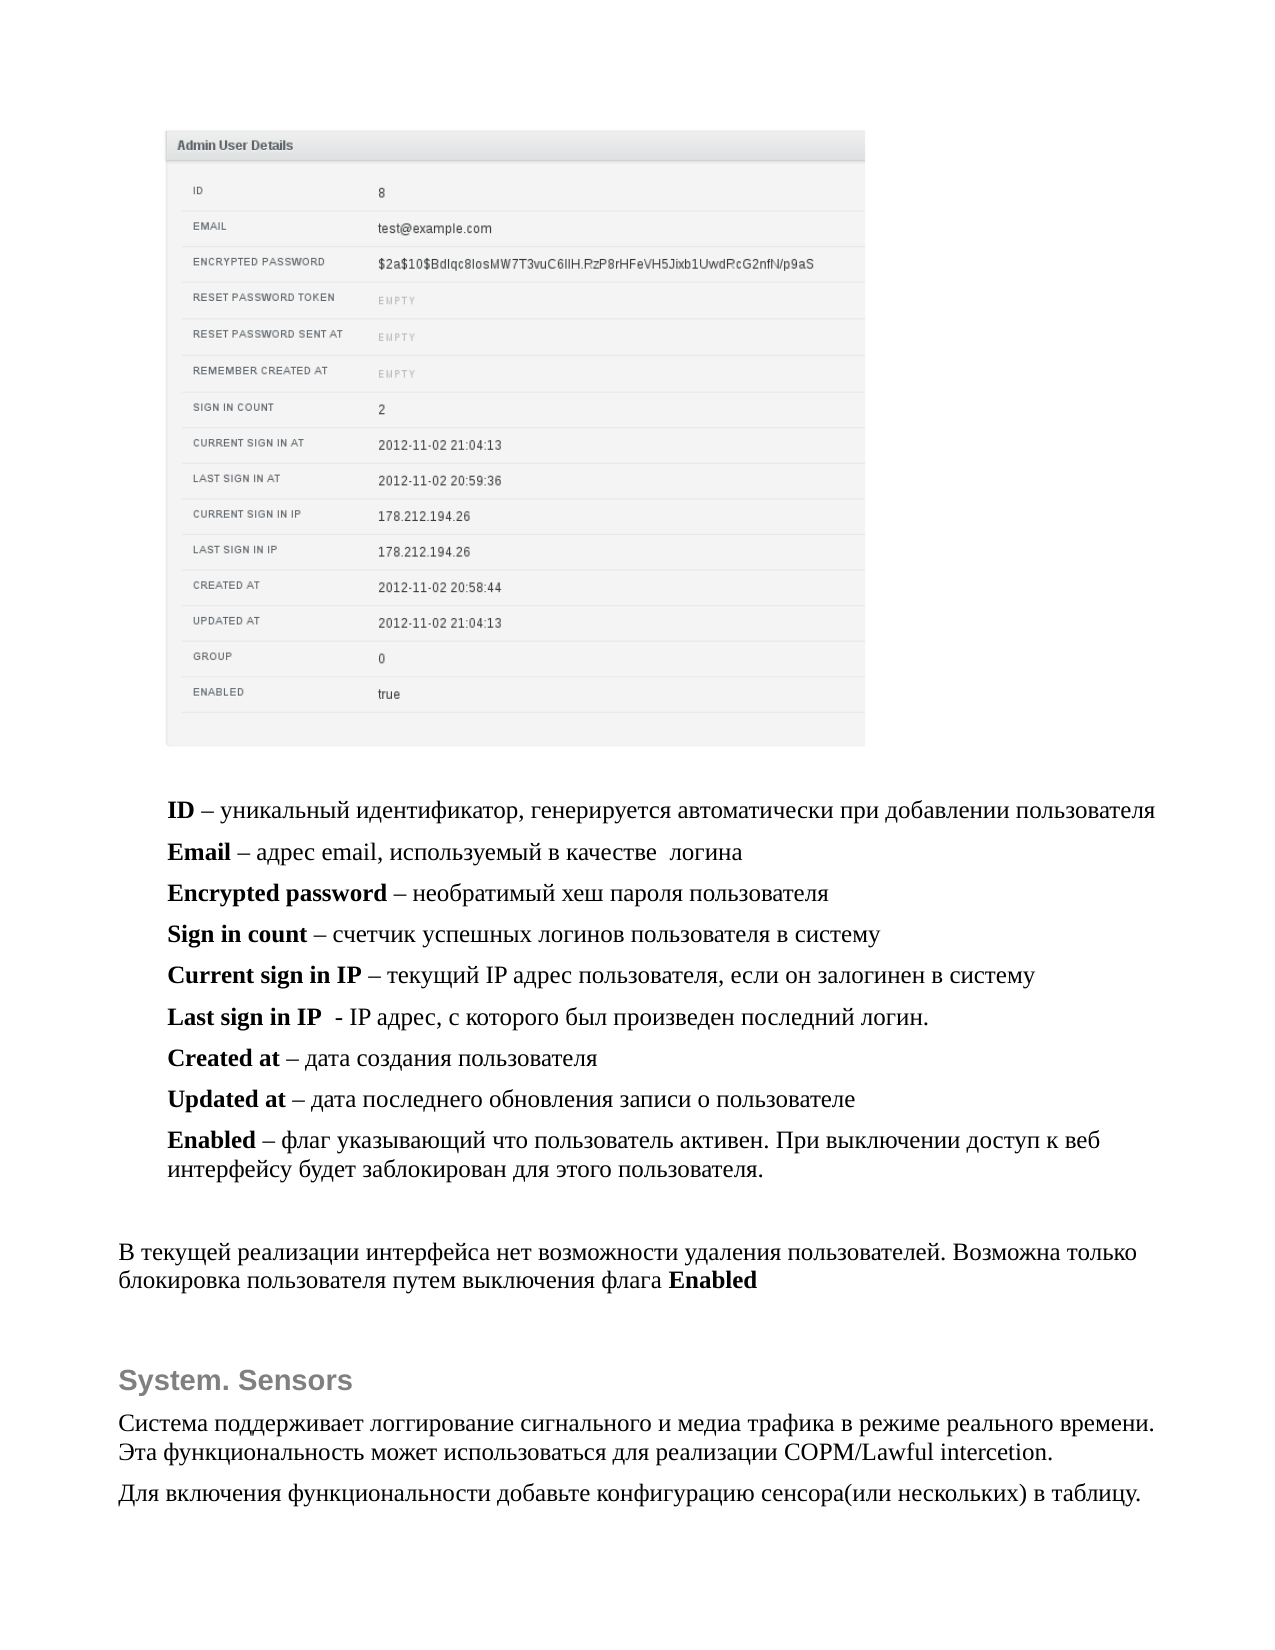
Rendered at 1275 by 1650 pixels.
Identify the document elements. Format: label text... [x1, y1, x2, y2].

text Encrypted password – необратимый хеш пароля пользователя [167, 878, 1157, 907]
text Current sign in IP – текущий IP адрес пользователя, если он залогинен в систему [167, 960, 1157, 989]
picture [155, 121, 865, 755]
text Updated at – дата последнего обновления записи о пользователе [167, 1084, 1157, 1113]
text Enabled – флаг указывающий что пользователь активен. При выключении доступ к веб интерфейсу будет заблокирован для этого пользователя. [167, 1125, 1157, 1183]
text Created at – дата создания пользователя [167, 1043, 1157, 1072]
text Last sign in IP - IP адрес, с которого был произведен последний логин. [167, 1002, 1157, 1030]
text ID – уникальный идентификатор, генерируется автоматически при добавлении пользователя [167, 795, 1157, 824]
text Для включения функциональности добавьте конфигурацию сенсора(или нескольких) в таблицу. [118, 1478, 1157, 1507]
text В текущей реализации интерфейса нет возможности удаления пользователей. Возможна только блокировка пользователя путем выключения флага Enabled [118, 1237, 1157, 1294]
text Email – адрес email, используемый в качестве логина [167, 837, 1157, 865]
text Система поддерживает логгирование сигнального и медиа трафика в режиме реального времени. Эта функциональность может использоваться для реализации СОРМ/Lawful intercetion. [118, 1408, 1157, 1466]
text Sign in count – счетчик успешных логинов пользователя в систему [167, 919, 1157, 948]
subtitle System. Sensors [118, 1362, 1157, 1396]
